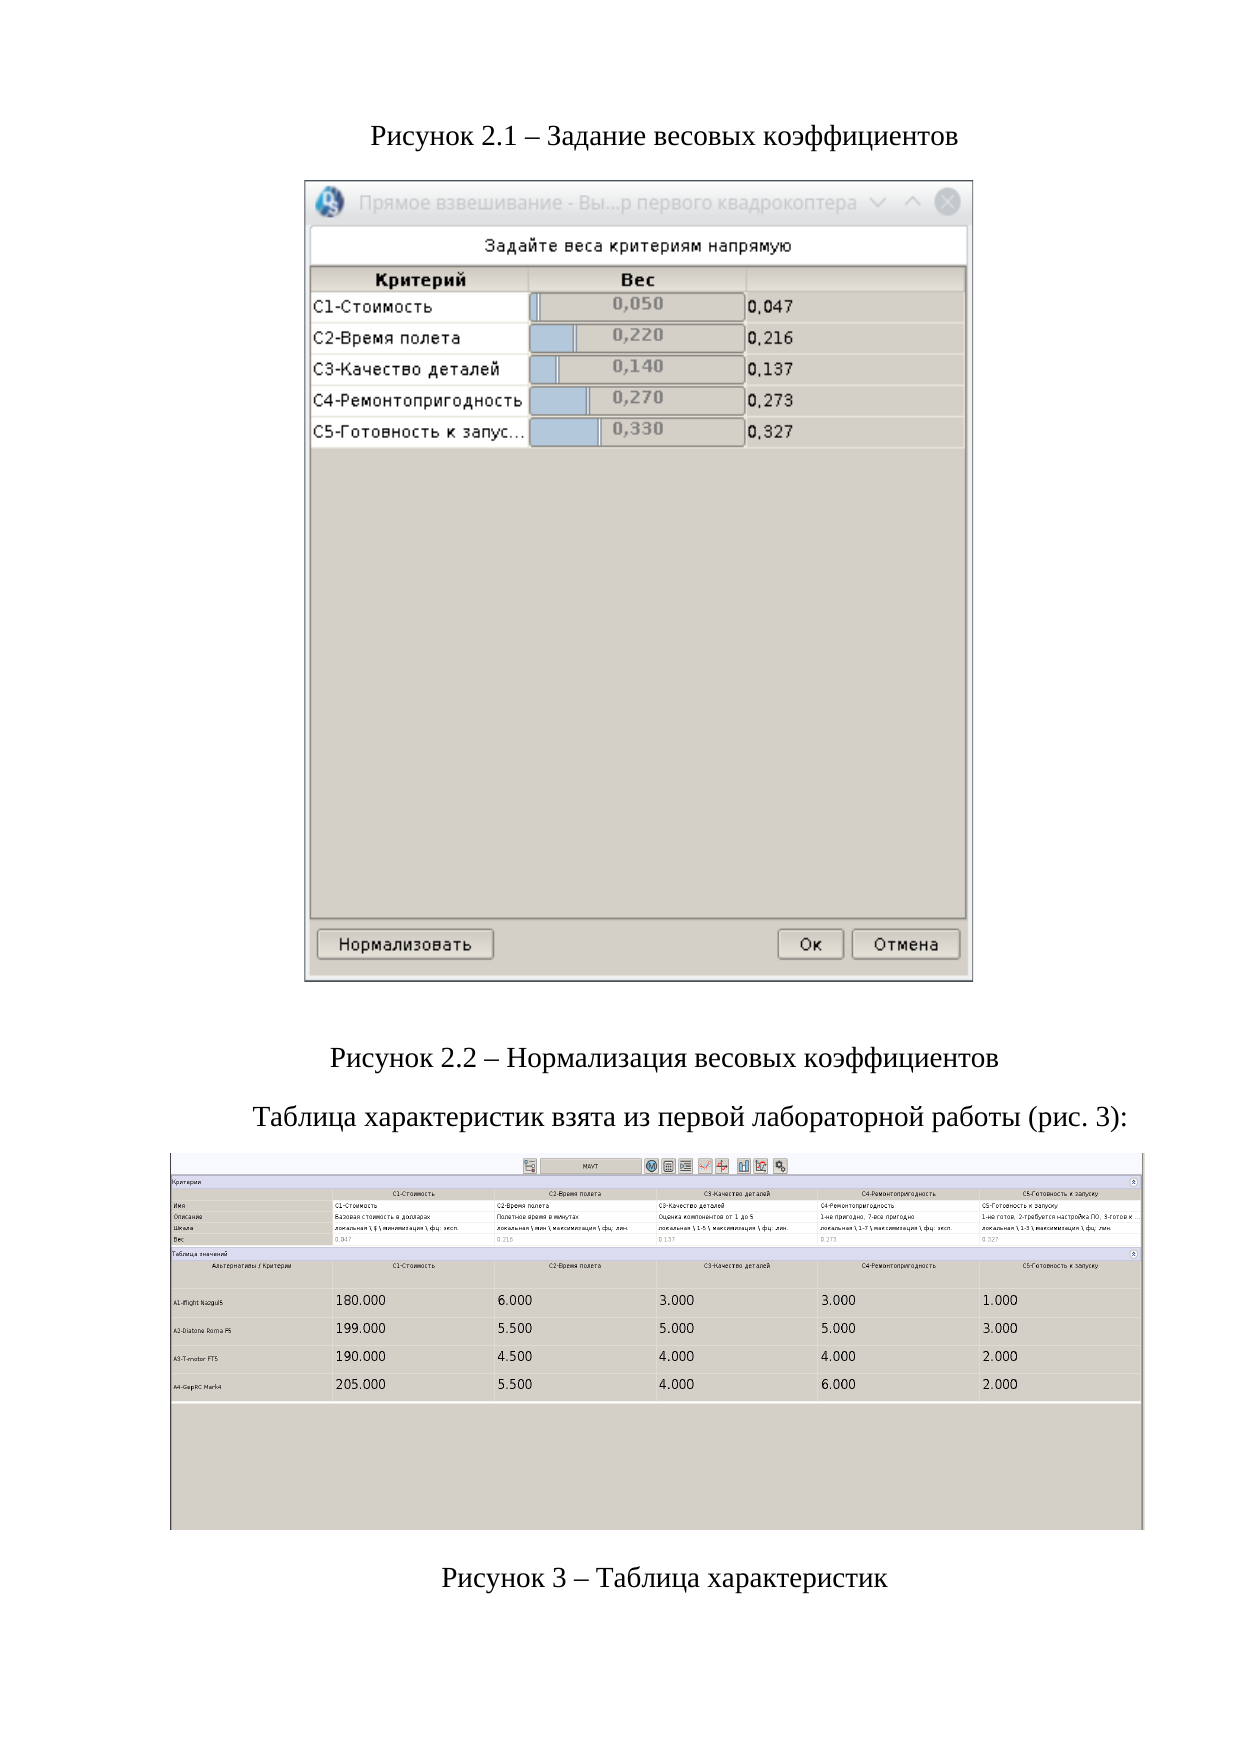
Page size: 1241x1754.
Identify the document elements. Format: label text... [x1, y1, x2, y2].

picture [170, 1153, 1145, 1530]
text Рисунок 2.2 – Нормализация весовых коэффициентов [177, 1040, 1152, 1073]
text Рисунок 2.1 – Задание весовых коэффициентов [177, 118, 1152, 152]
text Рисунок 3 – Таблица характеристик [177, 1159, 1152, 1594]
picture [304, 180, 974, 982]
text Таблица характеристик взята из первой лабораторной работы (рис. 3): [177, 1099, 1152, 1133]
